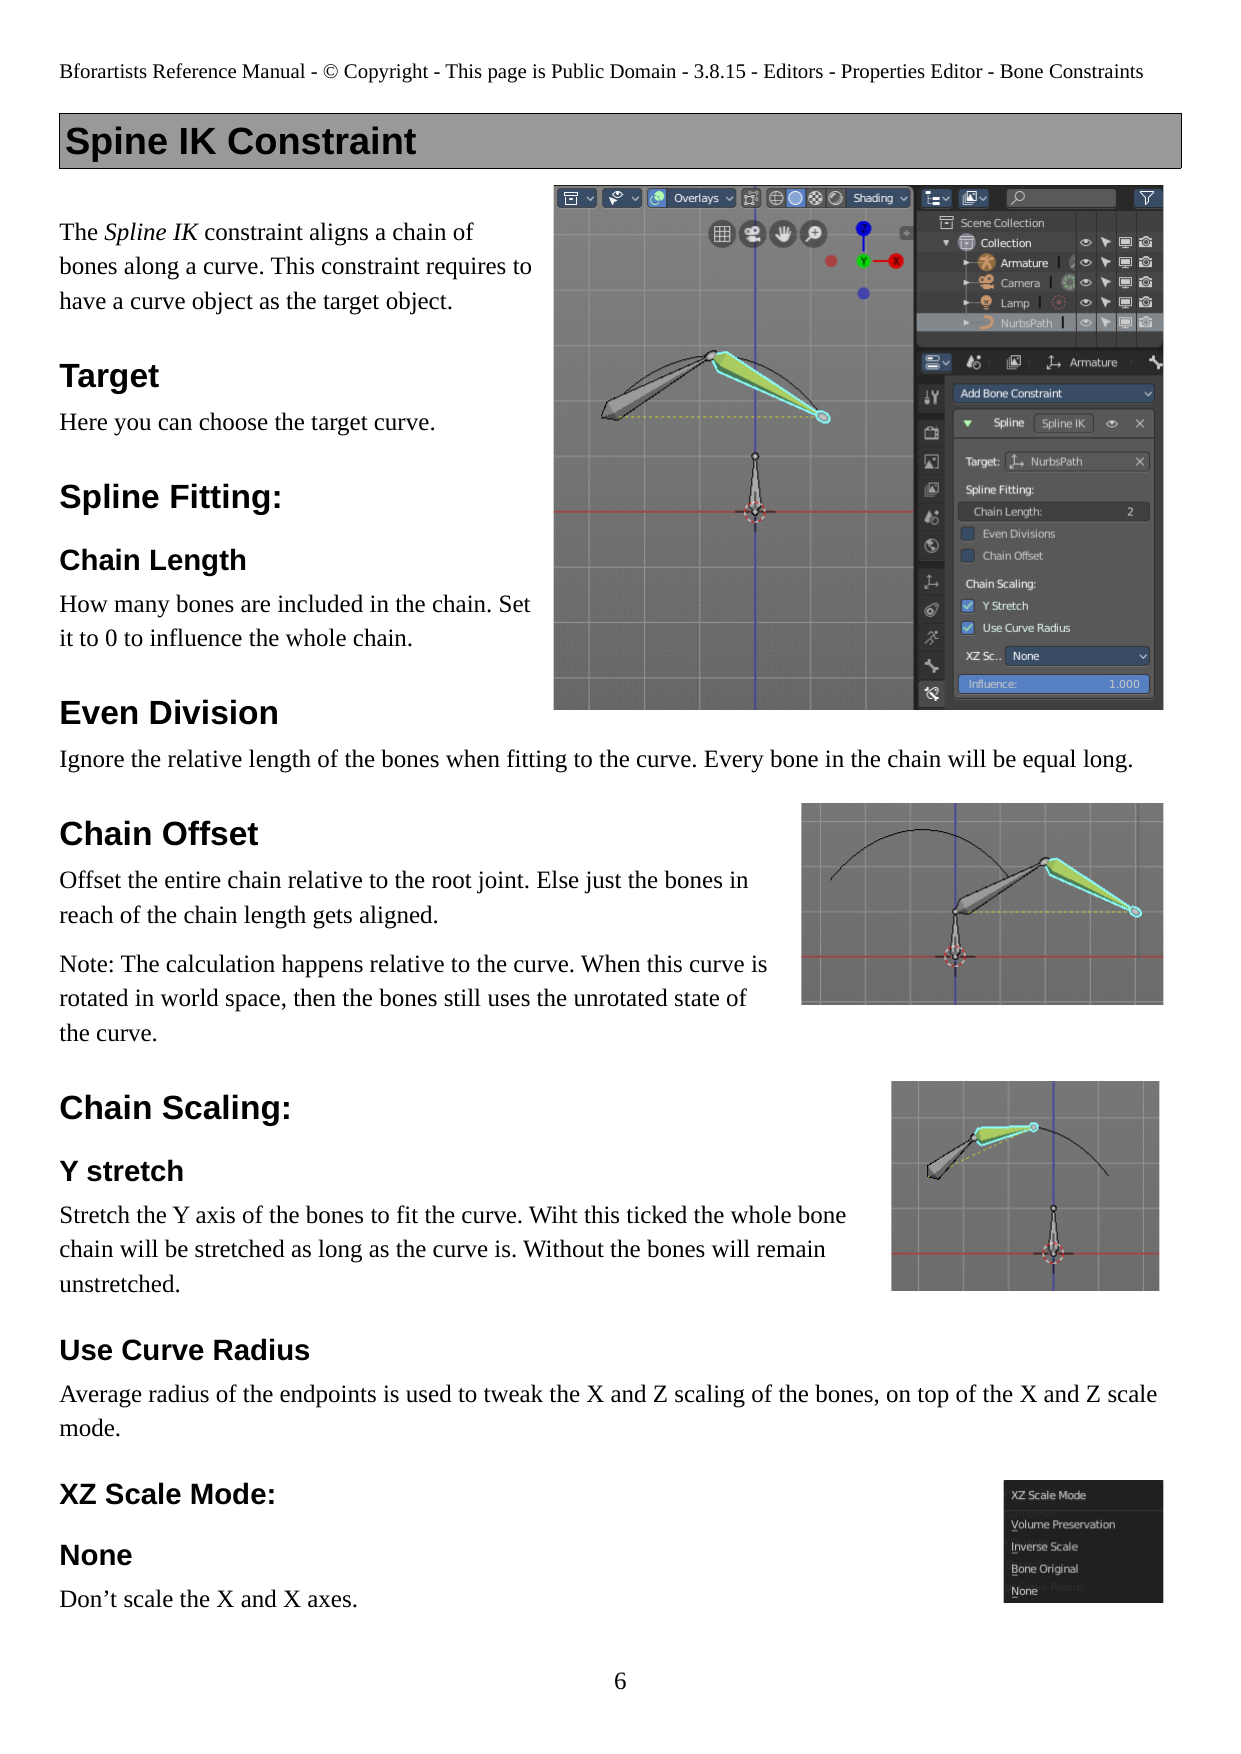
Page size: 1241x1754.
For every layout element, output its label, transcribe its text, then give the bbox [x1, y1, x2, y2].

text Stretch the Y axis of the bones to fit the curve. Wiht this ticked the whole bone chain will be stretched as long as the curve is. Without the bones will remain unstretched. [59, 1200, 1181, 1297]
subtitle None [59, 1538, 1003, 1571]
subtitle [1164, 356, 1181, 394]
picture [553, 185, 1164, 710]
subtitle Y stretch [59, 1153, 891, 1187]
text Note: The calculation happens relative to the curve. When this curve is rotated in world space, then the bones still uses the unrotated state of the curve. [59, 949, 1181, 1047]
picture [891, 1081, 1160, 1291]
text Here you can choose the target curve. [59, 407, 553, 436]
subtitle Chain Offset [59, 814, 801, 853]
picture [801, 803, 1164, 1005]
subtitle XZ Scale Mode: [59, 1477, 1181, 1511]
subtitle [1160, 1088, 1181, 1126]
subtitle [1164, 477, 1181, 516]
subtitle Use Curve Radius [59, 1332, 1181, 1366]
text How many bones are included in the chain. Set it to 0 to influence the whole chain. [59, 589, 553, 652]
text The Spline IK constraint aligns a chain of bones along a curve. This constraint requires to have a curve object as the target object. [59, 217, 553, 315]
text Offset the entire chain relative to the root joint. Else just the bones in reach of the chain length gets aligned. [59, 865, 801, 929]
subtitle [1164, 814, 1181, 853]
text Don’t scale the X and X axes. [59, 1584, 1181, 1613]
subtitle Target [59, 356, 553, 394]
subtitle [1160, 1153, 1181, 1187]
table_header Spine IK Constraint [60, 114, 1181, 168]
subtitle Even Division [59, 693, 1181, 732]
subtitle [1164, 543, 1181, 576]
text Ignore the relative length of the bones when fitting to the curve. Every bone in the chain will be equal long. [59, 744, 1181, 773]
text Average radius of the endpoints is used to tweak the X and Z scaling of the bones, on top of the X and Z scale mode. [59, 1379, 1181, 1442]
picture [1003, 1480, 1164, 1603]
subtitle Chain Length [59, 543, 553, 576]
subtitle [1164, 1538, 1181, 1571]
subtitle Chain Scaling: [59, 1088, 891, 1126]
subtitle Spline Fitting: [59, 477, 553, 516]
